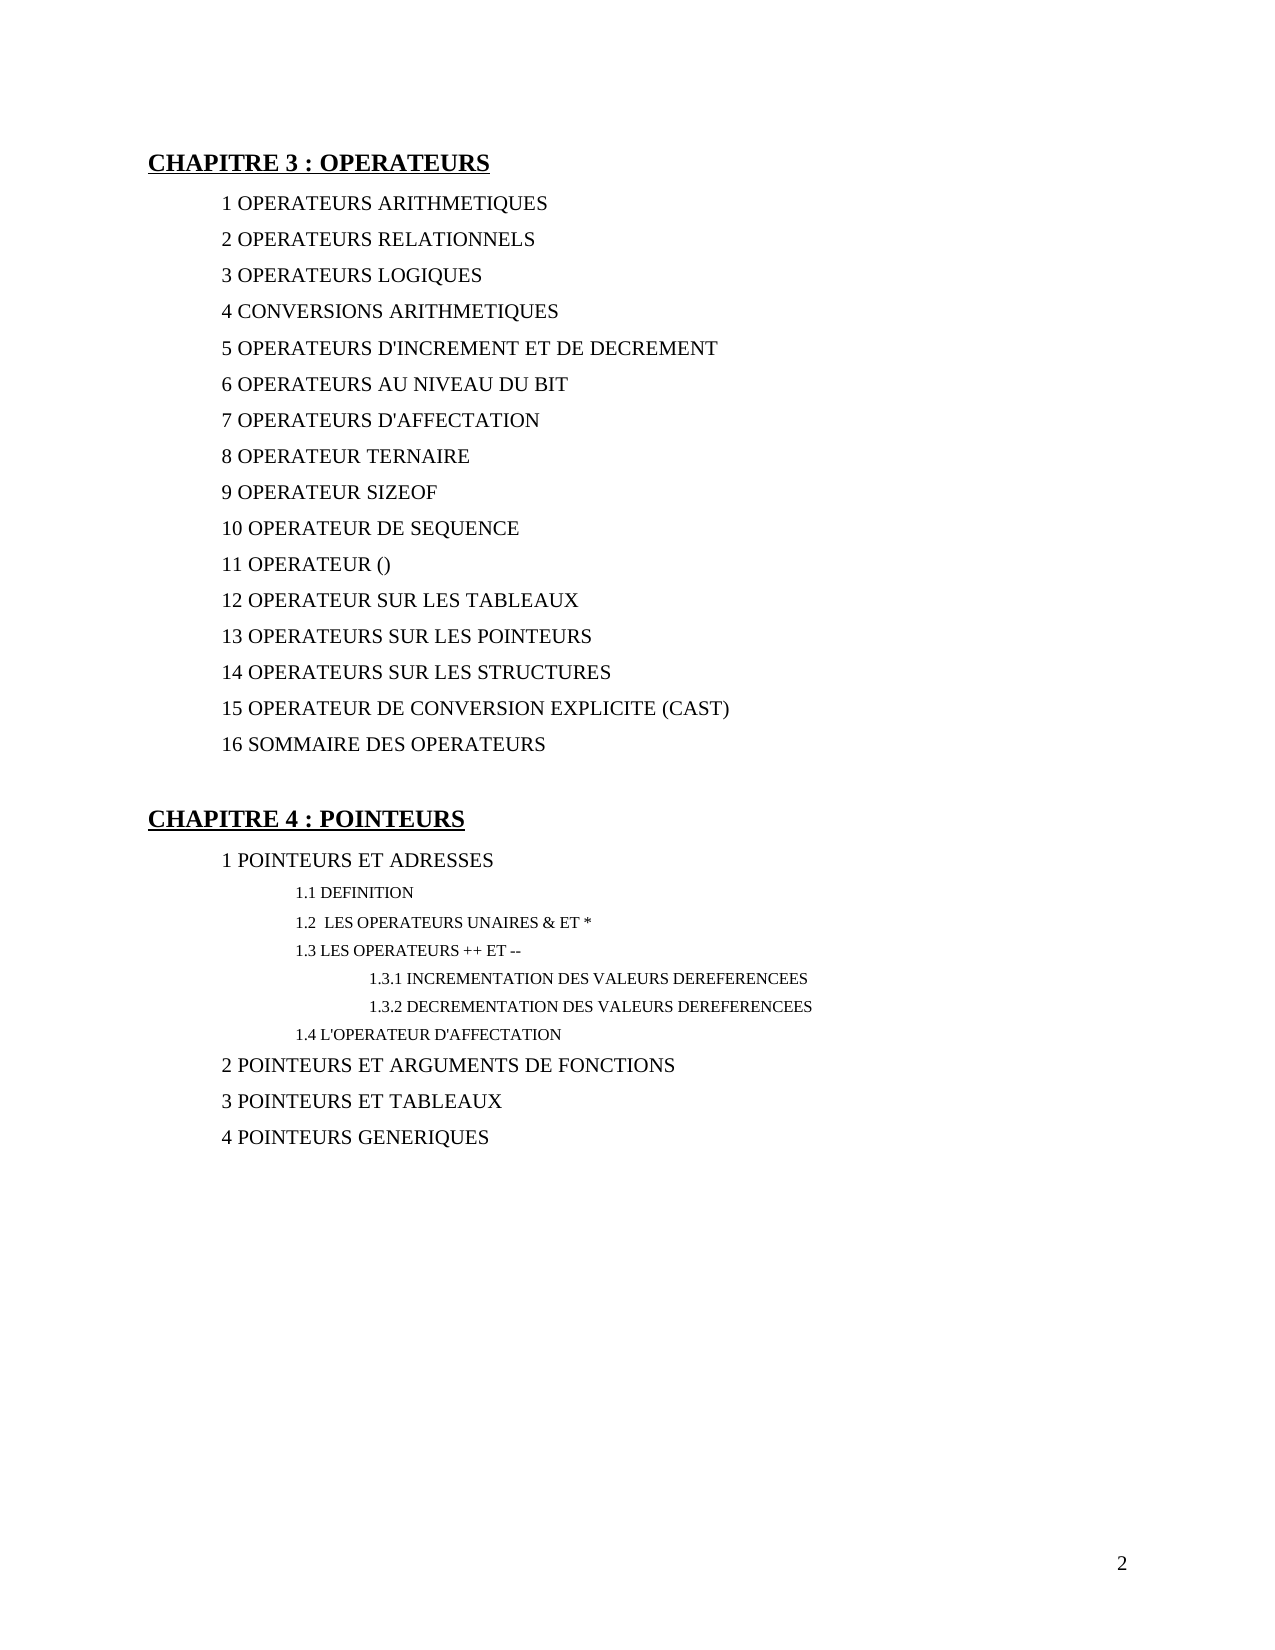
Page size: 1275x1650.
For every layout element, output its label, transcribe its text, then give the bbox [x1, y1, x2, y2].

text 1.4 L'operateur d'affectation [148, 1025, 1127, 1044]
text 10 operateur de sequence [221, 516, 1127, 539]
text 4 POINTEURS GENERIQUES [221, 1125, 1127, 1149]
text 1 POINTEURS ET ADRESSES [221, 847, 1127, 871]
text 13 OPErateurs sur les pointeurs [221, 624, 1127, 648]
text 4 Conversions arithmEtiques [221, 299, 1127, 323]
text 5 operateurs d'INCREment et de decrement [221, 335, 1127, 359]
text 1.1 DEfinition [148, 883, 1127, 902]
text 8 Operateur ternaire [221, 443, 1127, 467]
text 1.3.2 Decrementation des valeurs dereferencees [148, 997, 1127, 1016]
text 1.3 LES OPERATEURS ++ ET -- [148, 942, 1127, 960]
text 11 OPerateur () [221, 552, 1127, 576]
text 1.2 LES opErateurs unaires & et * [148, 914, 1127, 932]
text 15 operateur de conversion explicite (cast) [221, 696, 1127, 720]
text 12 OPerateur sur les tableaux [221, 588, 1127, 612]
text 3 POINTEURS ET TABLEAUX [221, 1089, 1127, 1113]
text 7 OPERATEURS D'affectation [221, 407, 1127, 431]
text 1 OPERATEURS ARITHMETIQUES [221, 191, 1127, 215]
text 16 sommaire des operateurs [221, 732, 1127, 756]
text 1.3.1 IncrEmentation des valeurs DErEfErencEes [148, 969, 1127, 988]
text 6 OPERATEURS AU NIVEAU DU BIT [221, 371, 1127, 395]
text 2 POINTEURS ET ARGUMENTS DE FONCTIONS [221, 1053, 1127, 1077]
text 14 operateurs sur les structures [221, 660, 1127, 684]
text chapitre 4 : POINTEURS [148, 804, 1127, 833]
text 3 Operateurs logiques [221, 263, 1127, 287]
text 2 Operateurs relationnels [221, 227, 1127, 251]
text chapitre 3 : OPERATEURS [148, 148, 1127, 177]
text 9 OPerateur sizeof [221, 479, 1127, 503]
